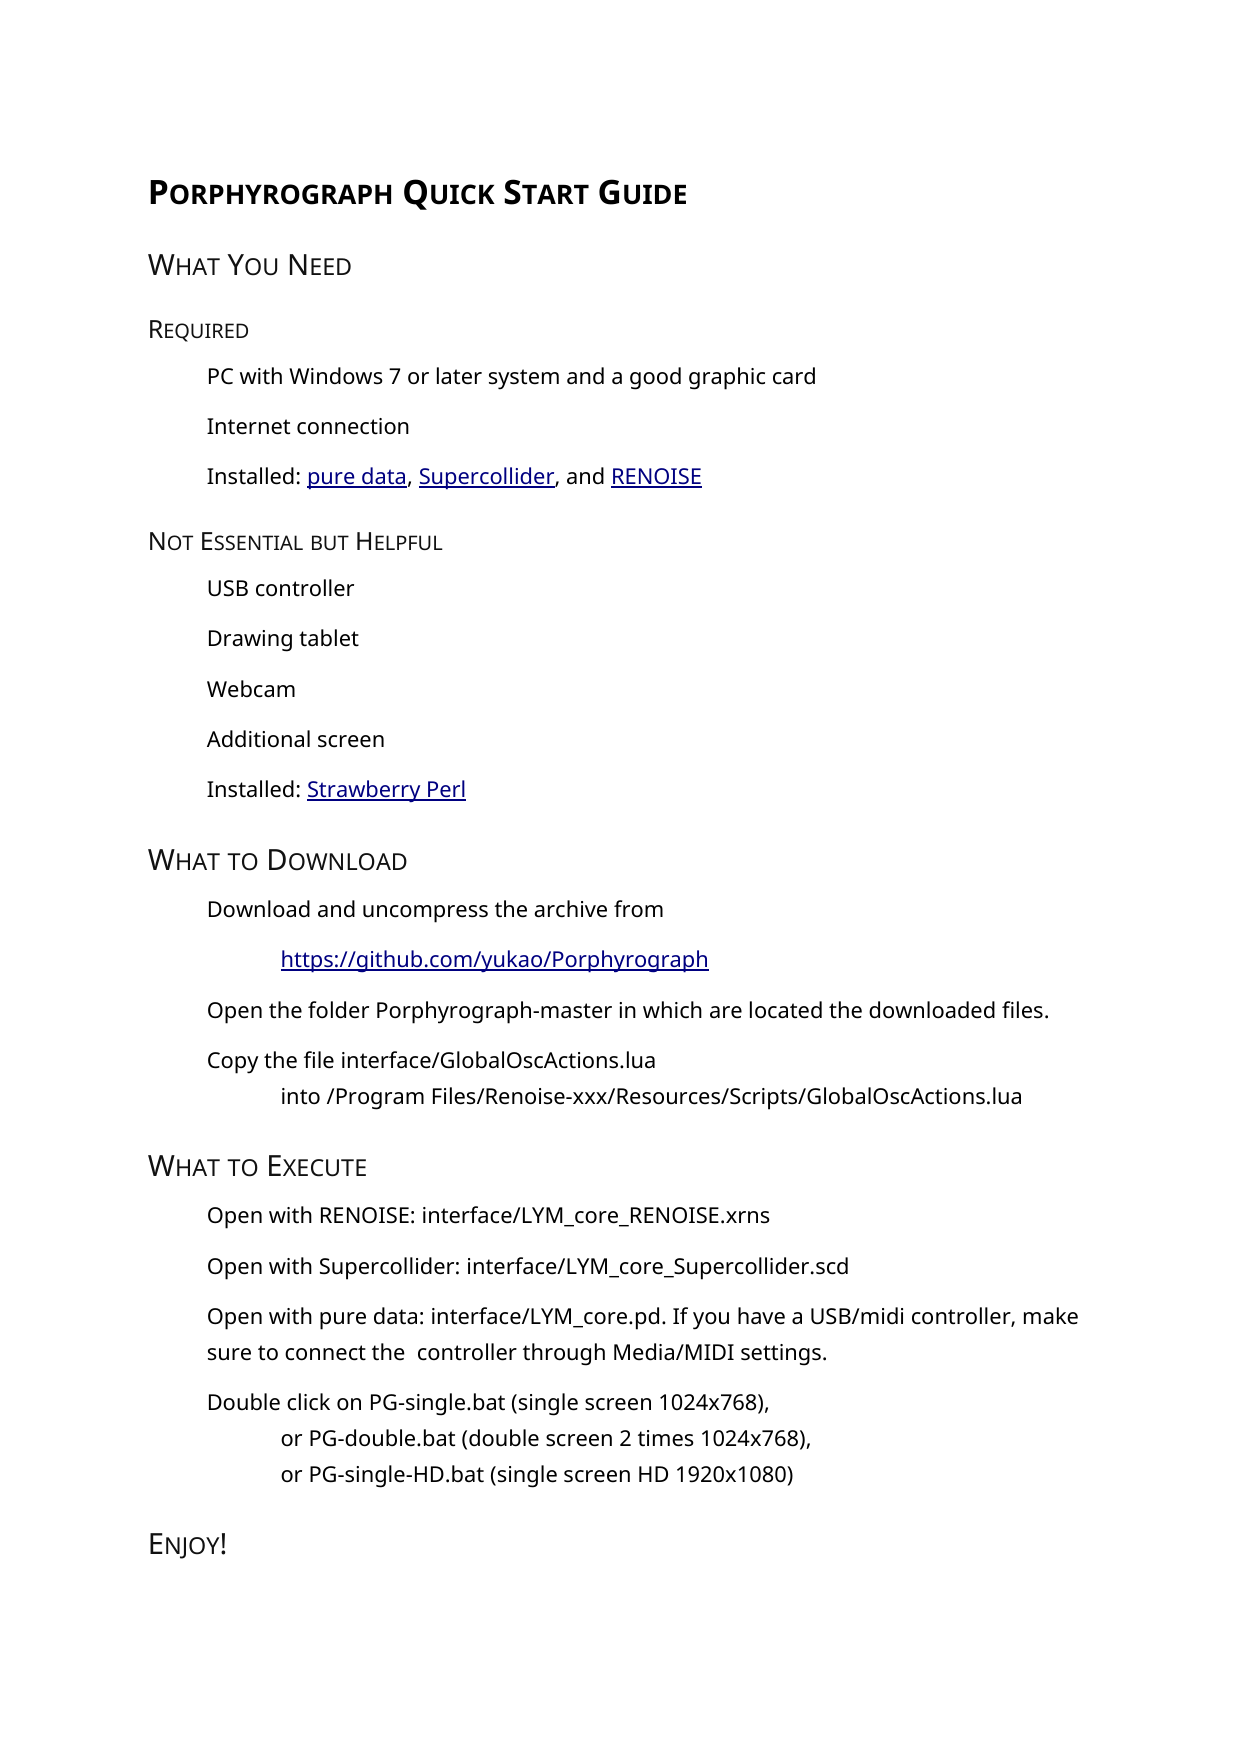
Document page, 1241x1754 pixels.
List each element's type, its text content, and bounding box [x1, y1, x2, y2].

text Open with RENOISE: interface/LYM_core_RENOISE.xrns [207, 1200, 1093, 1230]
text Installed: Strawberry Perl [207, 774, 1093, 804]
text Download and uncompress the archive from [207, 894, 1093, 924]
text https://github.com/yukao/Porphyrograph [207, 944, 1093, 974]
text USB controller [207, 573, 1093, 603]
subtitle What to Execute [148, 1146, 1093, 1185]
text Additional screen [207, 724, 1093, 754]
subtitle What to Download [148, 839, 1093, 879]
subtitle Enjoy! [148, 1523, 1093, 1563]
text Open the folder Porphyrograph-master in which are located the downloaded files. [207, 994, 1093, 1024]
text Internet connection [207, 411, 1093, 441]
text Double click on PG-single.bat (single screen 1024x768), or PG-double.bat (double screen 2 times 1024x768), or PG-single-HD.bat (single screen HD 1920x1080) [207, 1387, 1093, 1488]
subtitle Porphyrograph Quick Start Guide [148, 168, 1093, 214]
subtitle Required [148, 312, 1093, 346]
text Open with pure data: interface/LYM_core.pd. If you have a USB/midi controller, make sure to connect the controller through Media/MIDI settings. [207, 1301, 1093, 1367]
text Open with Supercollider: interface/LYM_core_Supercollider.scd [207, 1251, 1093, 1281]
subtitle What You Need [148, 244, 1093, 284]
text Installed: pure data, Supercollider, and RENOISE [207, 461, 1093, 491]
text Copy the file interface/GlobalOscActions.lua into /Program Files/Renoise-xxx/Resources/Scripts/GlobalOscActions.lua [207, 1045, 1093, 1110]
text PC with Windows 7 or later system and a good graphic card [207, 361, 1093, 390]
text Webcam [207, 673, 1093, 703]
subtitle Not Essential but Helpful [148, 524, 1093, 558]
text Drawing tablet [207, 623, 1093, 653]
